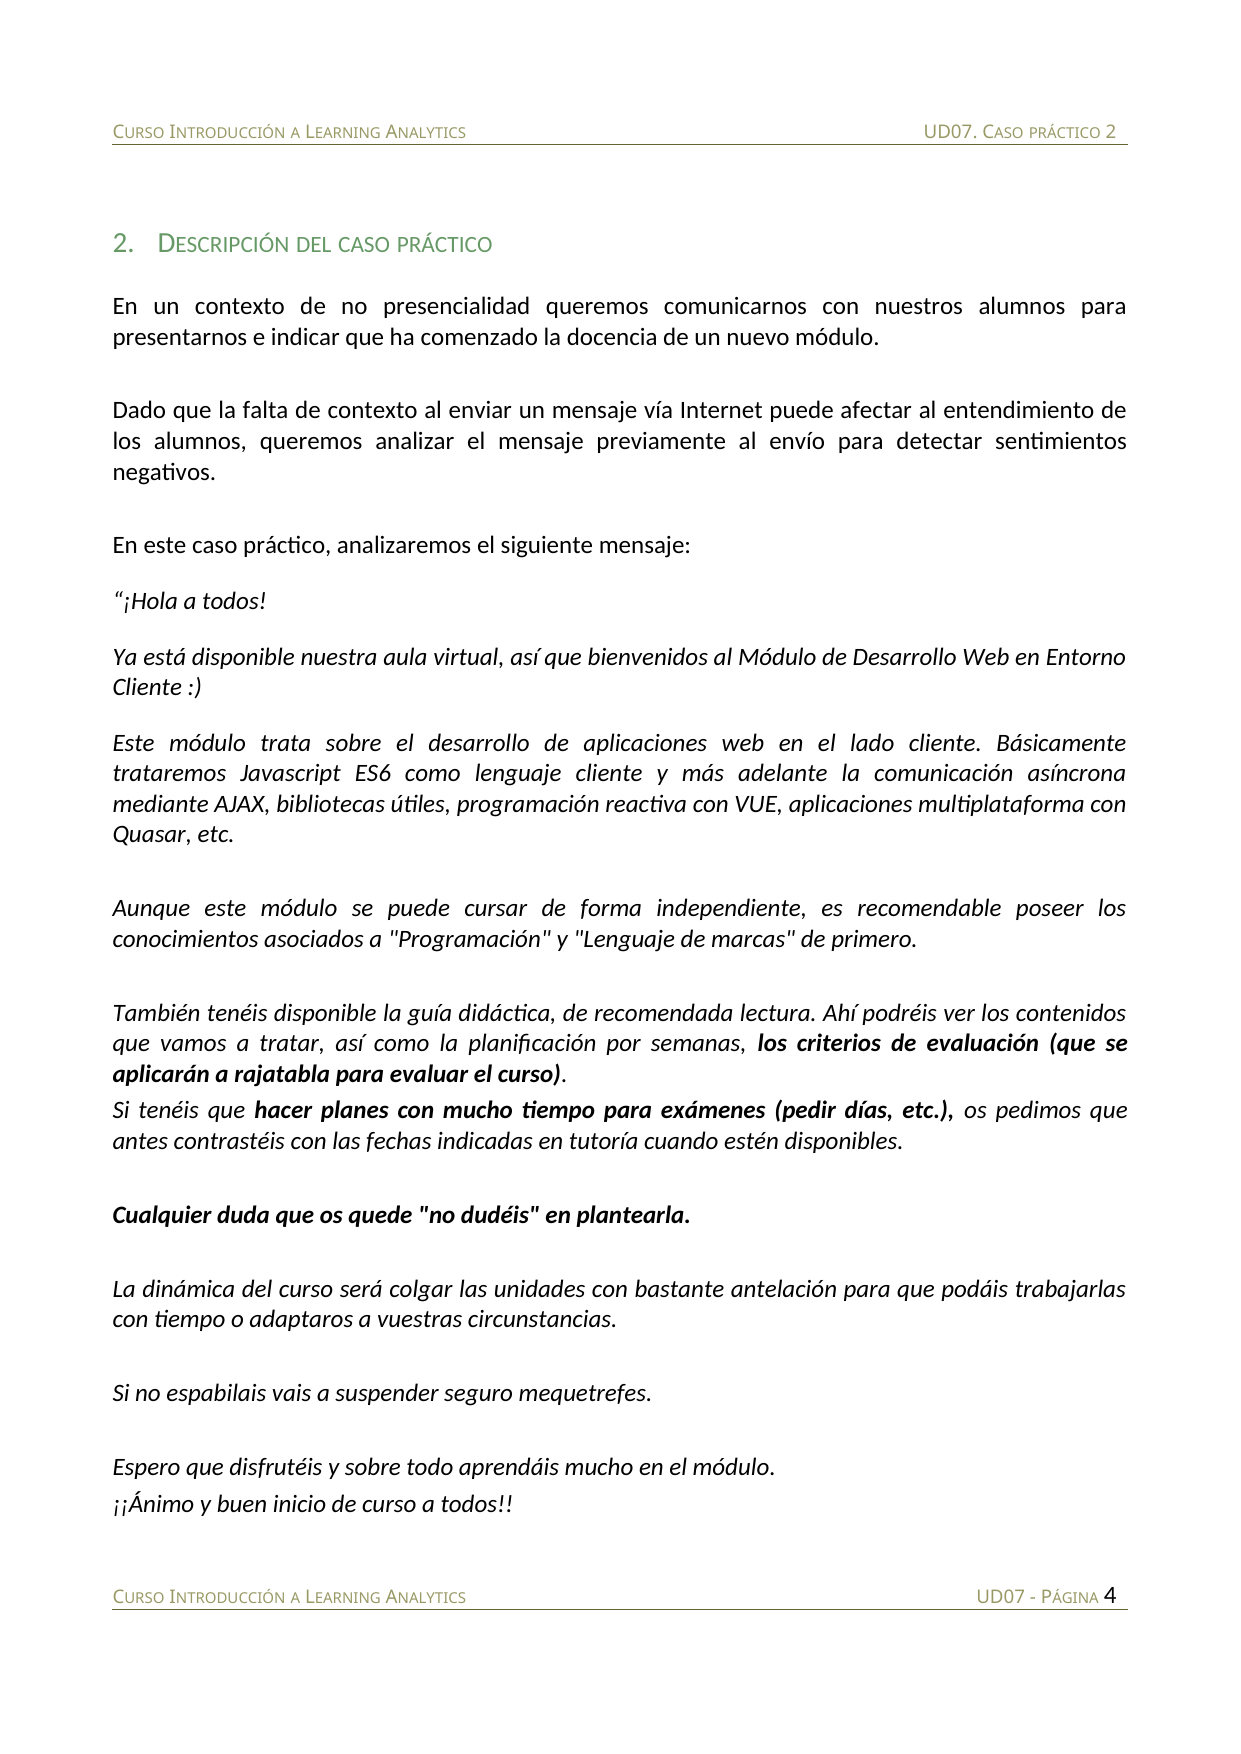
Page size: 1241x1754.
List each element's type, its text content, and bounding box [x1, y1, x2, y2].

text En un contexto de no presencialidad queremos comunicarnos con nuestros alumnos para presentarnos e indicar que ha comenzado la docencia de un nuevo módulo. [112, 290, 1128, 351]
text Si no espabilais vais a suspender seguro mequetrefes. [112, 1378, 1128, 1408]
text ¡¡Ánimo y buen inicio de curso a todos!! [112, 1488, 1128, 1519]
text “¡Hola a todos! [112, 585, 1128, 616]
text Espero que disfrutéis y sobre todo aprendáis mucho en el módulo. [112, 1452, 1128, 1482]
text Este módulo trata sobre el desarrollo de aplicaciones web en el lado cliente. Básicamente trataremos Javascript ES6 como lenguaje cliente y más adelante la comunicación asíncrona mediante AJAX, bibliotecas útiles, programación reactiva con VUE, aplicaciones multiplataforma con Quasar, etc. [112, 727, 1128, 849]
text Si tenéis que hacer planes con mucho tiempo para exámenes (pedir días, etc.), os pedimos que antes contrastéis con las fechas indicadas en tutoría cuando estén disponibles. [112, 1095, 1128, 1156]
subtitle Descripción del caso práctico [112, 224, 1128, 260]
text También tenéis disponible la guía didáctica, de recomendada lectura. Ahí podréis ver los contenidos que vamos a tratar, así como la planificación por semanas, los criterios de evaluación (que se aplicarán a rajatabla para evaluar el curso). [112, 997, 1128, 1088]
text Ya está disponible nuestra aula virtual, así que bienvenidos al Módulo de Desarrollo Web en Entorno Cliente :) [112, 641, 1128, 702]
text En este caso práctico, analizaremos el siguiente mensaje: [112, 529, 1128, 560]
text Aunque este módulo se puede cursar de forma independiente, es recomendable poseer los conocimientos asociados a "Programación" y "Lenguaje de marcas" de primero. [112, 892, 1128, 953]
text La dinámica del curso será colgar las unidades con bastante antelación para que podáis trabajarlas con tiempo o adaptaros a vuestras circunstancias. [112, 1273, 1128, 1334]
text Dado que la falta de contexto al enviar un mensaje vía Internet puede afectar al entendimiento de los alumnos, queremos analizar el mensaje previamente al envío para detectar sentimientos negativos. [112, 394, 1128, 486]
text Cualquier duda que os quede "no dudéis" en plantearla. [112, 1199, 1128, 1230]
